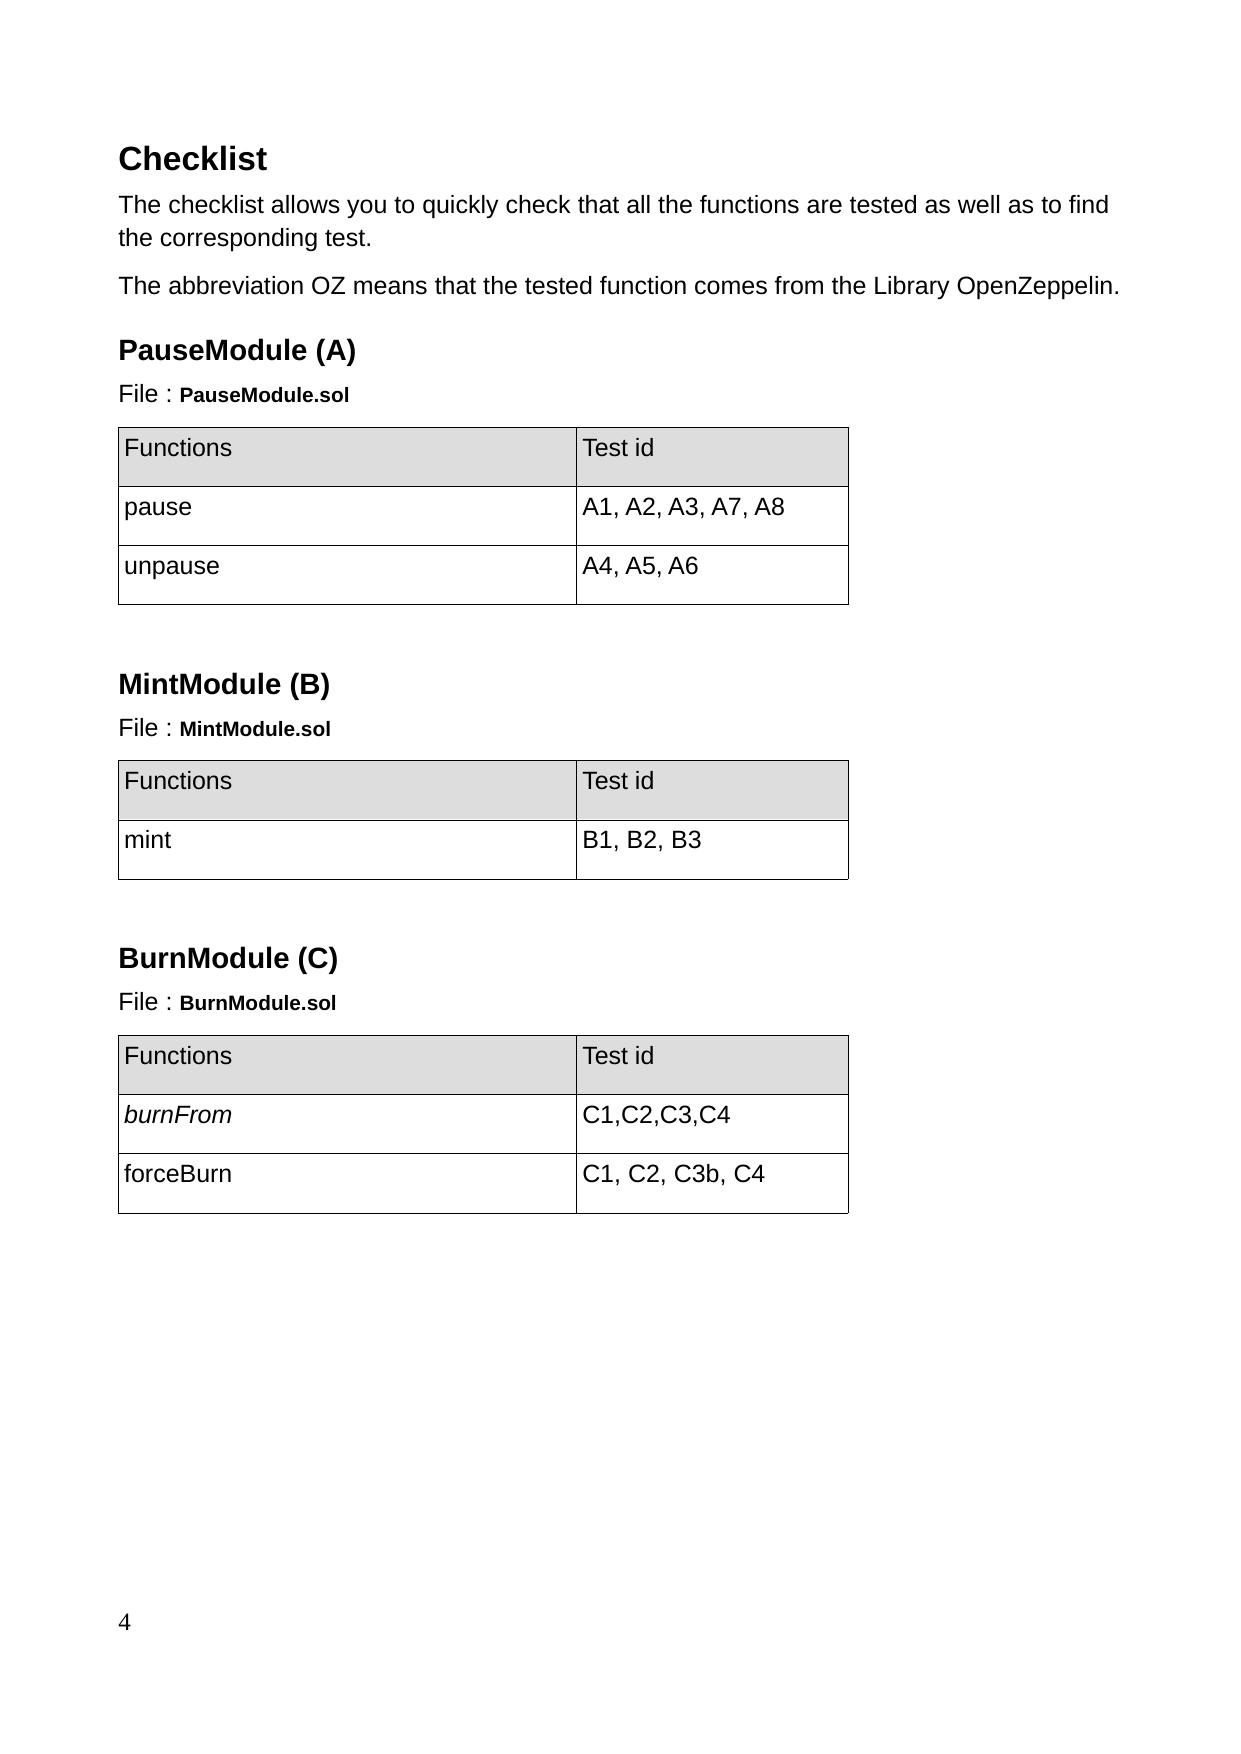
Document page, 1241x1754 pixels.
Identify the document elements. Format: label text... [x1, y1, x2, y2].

table_header Functions [119, 428, 576, 486]
table_cell B1, B2, B3 [577, 821, 848, 879]
table_cell unpause [119, 546, 576, 604]
table_header Test id [577, 428, 848, 486]
table_cell mint [119, 821, 576, 879]
table_cell A1, A2, A3, A7, A8 [577, 487, 848, 545]
table_header Test id [577, 761, 848, 819]
table_cell C1, C2, C3b, C4 [577, 1154, 848, 1212]
text The abbreviation OZ means that the tested function comes from the Library OpenZeppelin. [118, 271, 1122, 299]
table_header Functions [119, 761, 576, 819]
table_cell A4, A5, A6 [577, 546, 848, 604]
table_cell burnFrom [119, 1095, 576, 1153]
subtitle PauseModule (A) [118, 333, 1122, 367]
subtitle Checklist [118, 139, 1122, 178]
text File : BurnModule.sol [118, 987, 1122, 1016]
subtitle BurnModule (C) [118, 941, 1122, 975]
text The checklist allows you to quickly check that all the functions are tested as well as to find the corresponding test. [118, 190, 1122, 252]
subtitle MintModule (B) [118, 667, 1122, 700]
table_header Functions [119, 1036, 576, 1094]
table_cell C1,C2,C3,C4 [577, 1095, 848, 1153]
text File : PauseModule.sol [118, 379, 1122, 408]
table_cell forceBurn [119, 1154, 576, 1212]
table_header Test id [577, 1036, 848, 1094]
text File : MintModule.sol [118, 713, 1122, 742]
table_cell pause [119, 487, 576, 545]
